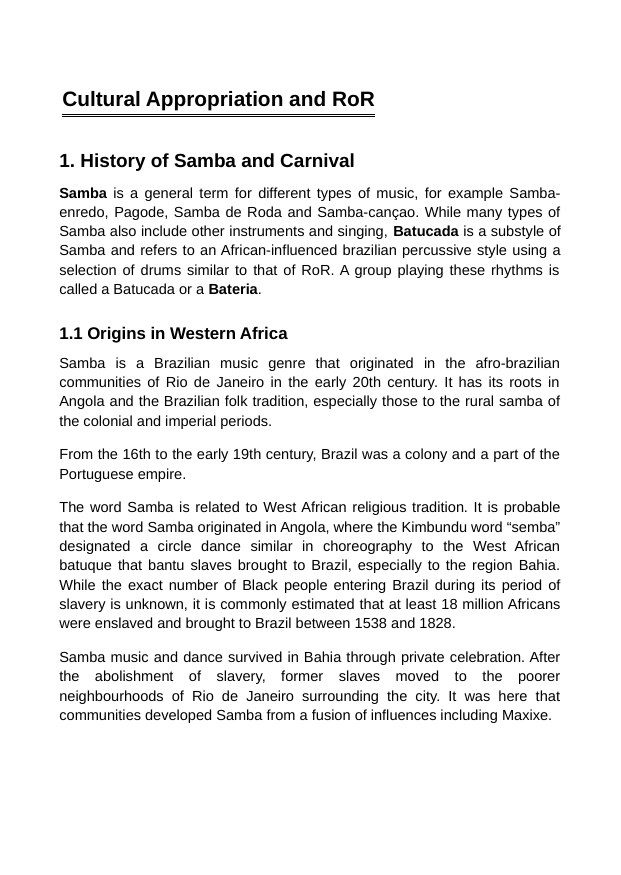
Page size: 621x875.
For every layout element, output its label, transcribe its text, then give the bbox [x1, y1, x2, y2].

text Samba music and dance survived in Bahia through private celebration. After the abolishment of slavery, former slaves moved to the poorer neighbourhoods of Rio de Janeiro surrounding the city. It was here that communities developed Samba from a fusion of influences including Maxixe. [59, 649, 561, 723]
subtitle Origins in Western Africa [59, 323, 561, 343]
text The word Samba is related to West African religious tradition. It is probable that the word Samba originated in Angola, where the Kimbundu word “semba” designated a circle dance similar in choreography to the West African batuque that bantu slaves brought to Brazil, especially to the region Bahia. While the exact number of Black people entering Brazil during its period of slavery is unknown, it is commonly estimated that at least 18 million Africans were enslaved and brought to Brazil between 1538 and 1828. [59, 499, 561, 632]
text Samba is a general term for different types of music, for example Samba-enredo, Pagode, Samba de Roda and Samba-cançao. While many types of Samba also include other instruments and singing, Batucada is a substyle of Samba and refers to an African-influenced brazilian percussive style using a selection of drums similar to that of RoR. A group playing these rhythms is called a Batucada or a Bateria. [59, 184, 561, 297]
text Samba is a Brazilian music genre that originated in the afro-brazilian communities of Rio de Janeiro in the early 20th century. It has its roots in Angola and the Brazilian folk tradition, especially those to the rural samba of the colonial and imperial periods. [59, 354, 561, 429]
title Cultural Appropriation and RoR [59, 84, 561, 120]
text From the 16th to the early 19th century, Brazil was a colony and a part of the Portuguese empire. [59, 446, 561, 482]
subtitle History of Samba and Carnival [59, 150, 561, 172]
